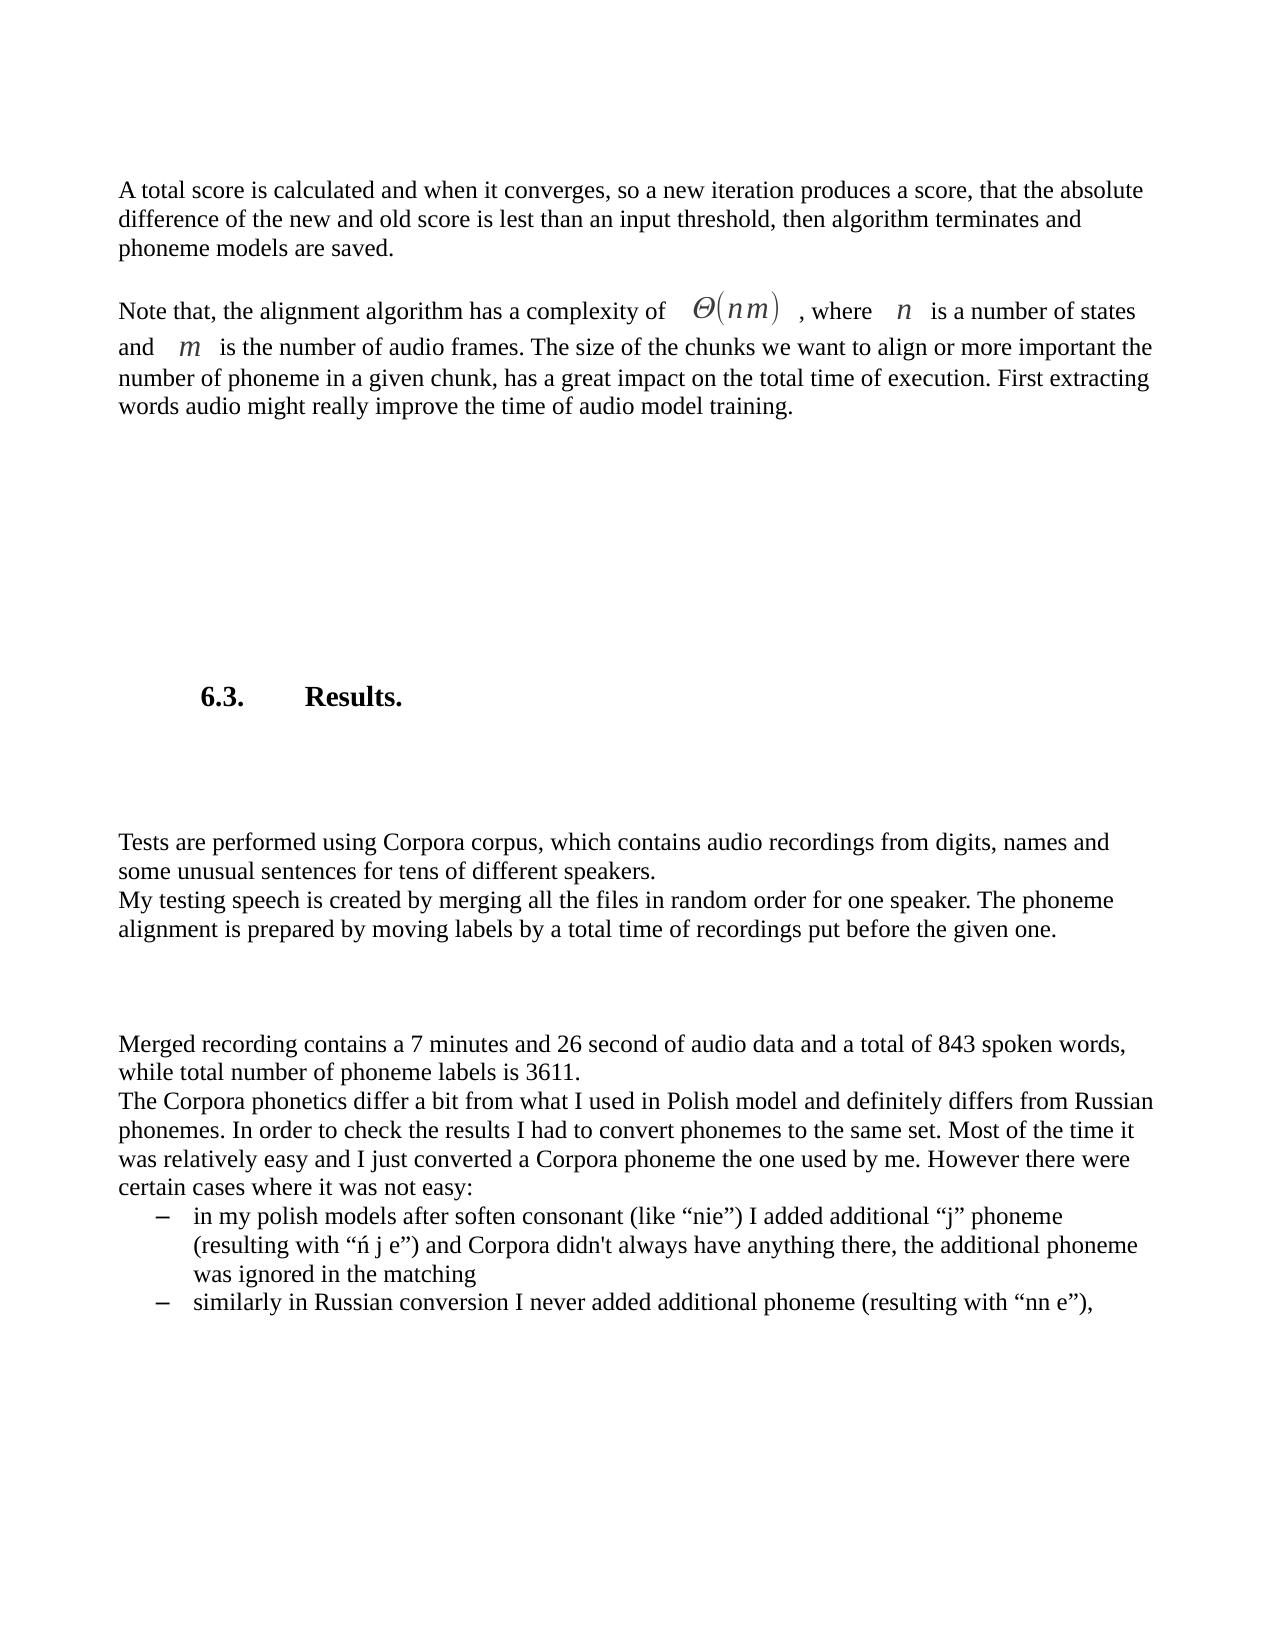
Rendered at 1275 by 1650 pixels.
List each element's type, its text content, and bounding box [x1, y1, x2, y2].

text Note that, the alignment algorithm has a complexity of , where is a number of states and is the number of audio frames. The size of the chunks we want to align or more important the number of phoneme in a given chunk, has a great impact on the total time of execution. First extracting words audio might really improve the time of audio model training. [118, 291, 1157, 420]
list in my polish models after soften consonant (like “nie”) I added additional “j” phoneme (resulting with “ń j e”) and Corpora didn't always have anything there, the additional phoneme was ignored in the matching [156, 1201, 1157, 1287]
text Merged recording contains a 7 minutes and 26 second of audio data and a total of 843 spoken words, [118, 1029, 1157, 1057]
text while total number of phoneme labels is 3611. [118, 1057, 1157, 1086]
text A total score is calculated and when it converges, so a new iteration produces a score, that the absolute difference of the new and old score is lest than an input threshold, then algorithm terminates and phoneme models are saved. [118, 176, 1157, 262]
text My testing speech is created by merging all the files in random order for one speaker. The phoneme alignment is prepared by moving labels by a total time of recordings put before the given one. [118, 885, 1157, 942]
list Results. [193, 679, 1157, 712]
text The Corpora phonetics differ a bit from what I used in Polish model and definitely differs from Russian phonemes. In order to check the results I had to convert phonemes to the same set. Most of the time it was relatively easy and I just converted a Corpora phoneme the one used by me. However there were certain cases where it was not easy: [118, 1086, 1157, 1201]
text Tests are performed using Corpora corpus, which contains audio recordings from digits, names and some unusual sentences for tens of different speakers. [118, 827, 1157, 885]
list similarly in Russian conversion I never added additional phoneme (resulting with “nn e”), [156, 1287, 1157, 1316]
